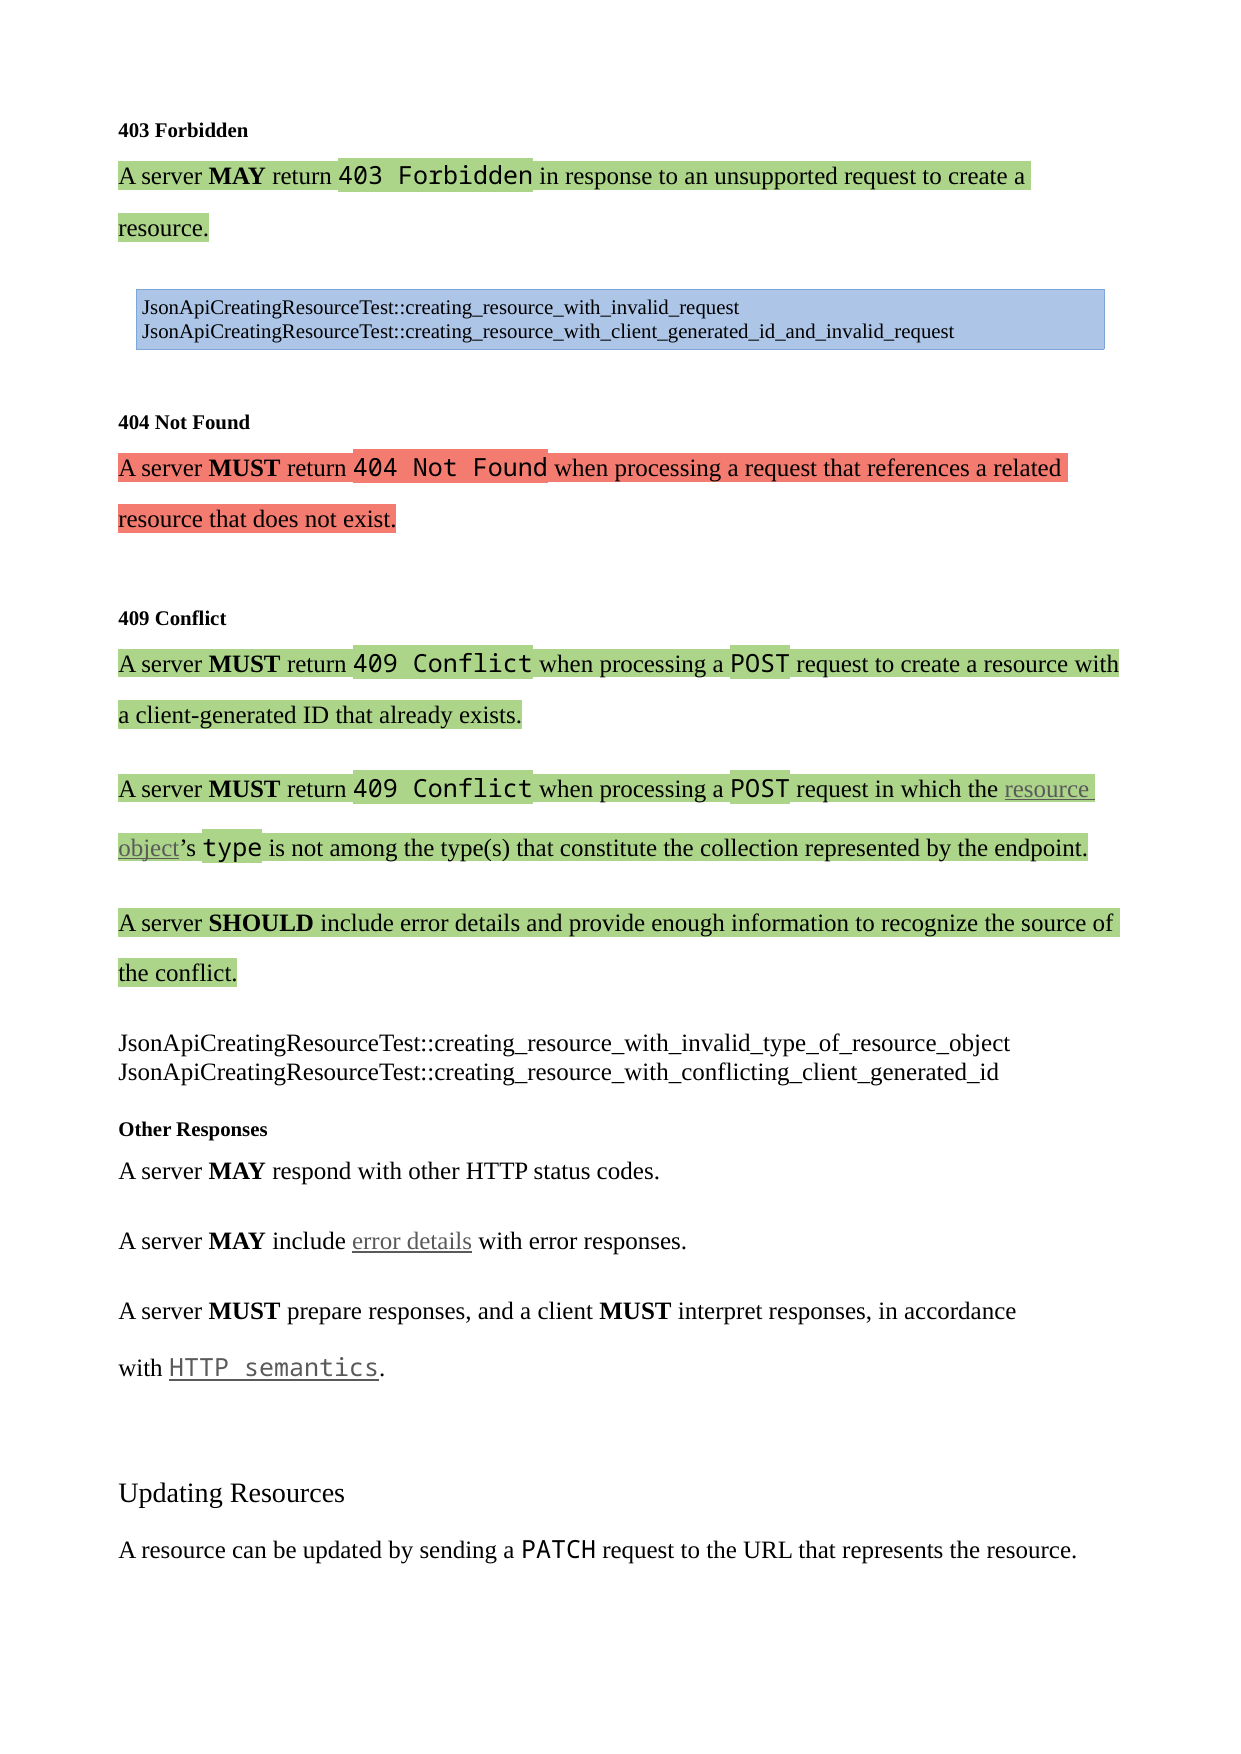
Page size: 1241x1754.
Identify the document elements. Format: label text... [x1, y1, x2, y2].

subtitle Updating Resources [118, 1476, 1122, 1508]
text A server MAY include error details with error responses. [118, 1226, 1122, 1255]
text A server MAY respond with other HTTP status codes. [118, 1156, 1122, 1185]
subtitle 409 Conflict [118, 606, 1122, 630]
text A server MUST return 409 Conflict when processing a POST request to create a resource with a client-generated ID that already exists. [118, 645, 1122, 729]
text JsonApiCreatingResourceTest::creating_resource_with_invalid_request [137, 290, 1104, 313]
text A server MUST return 409 Conflict when processing a POST request in which the resource object’s type is not among the type(s) that constitute the collection represented by the endpoint. [118, 770, 1122, 863]
text A resource can be updated by sending a PATCH request to the URL that represents the resource. [118, 1532, 1122, 1566]
subtitle 403 Forbidden [118, 118, 1122, 142]
text A server MUST return 404 Not Found when processing a request that references a related resource that does not exist. [118, 449, 1122, 533]
text A server SHOULD include error details and provide enough information to recognize the source of the conflict. [118, 908, 1122, 987]
text A server MAY return 403 Forbidden in response to an unsupported request to create a resource. [118, 158, 1122, 242]
text JsonApiCreatingResourceTest::creating_resource_with_client_generated_id_and_invalid_request [137, 313, 1104, 349]
subtitle 404 Not Found [118, 410, 1122, 434]
text JsonApiCreatingResourceTest::creating_resource_with_invalid_type_of_resource_object [118, 1028, 1122, 1057]
text A server MUST prepare responses, and a client MUST interpret responses, in accordance with HTTP semantics. [118, 1296, 1122, 1384]
subtitle Other Responses [118, 1117, 1122, 1141]
text JsonApiCreatingResourceTest::creating_resource_with_conflicting_client_generated_id [118, 1057, 1122, 1086]
